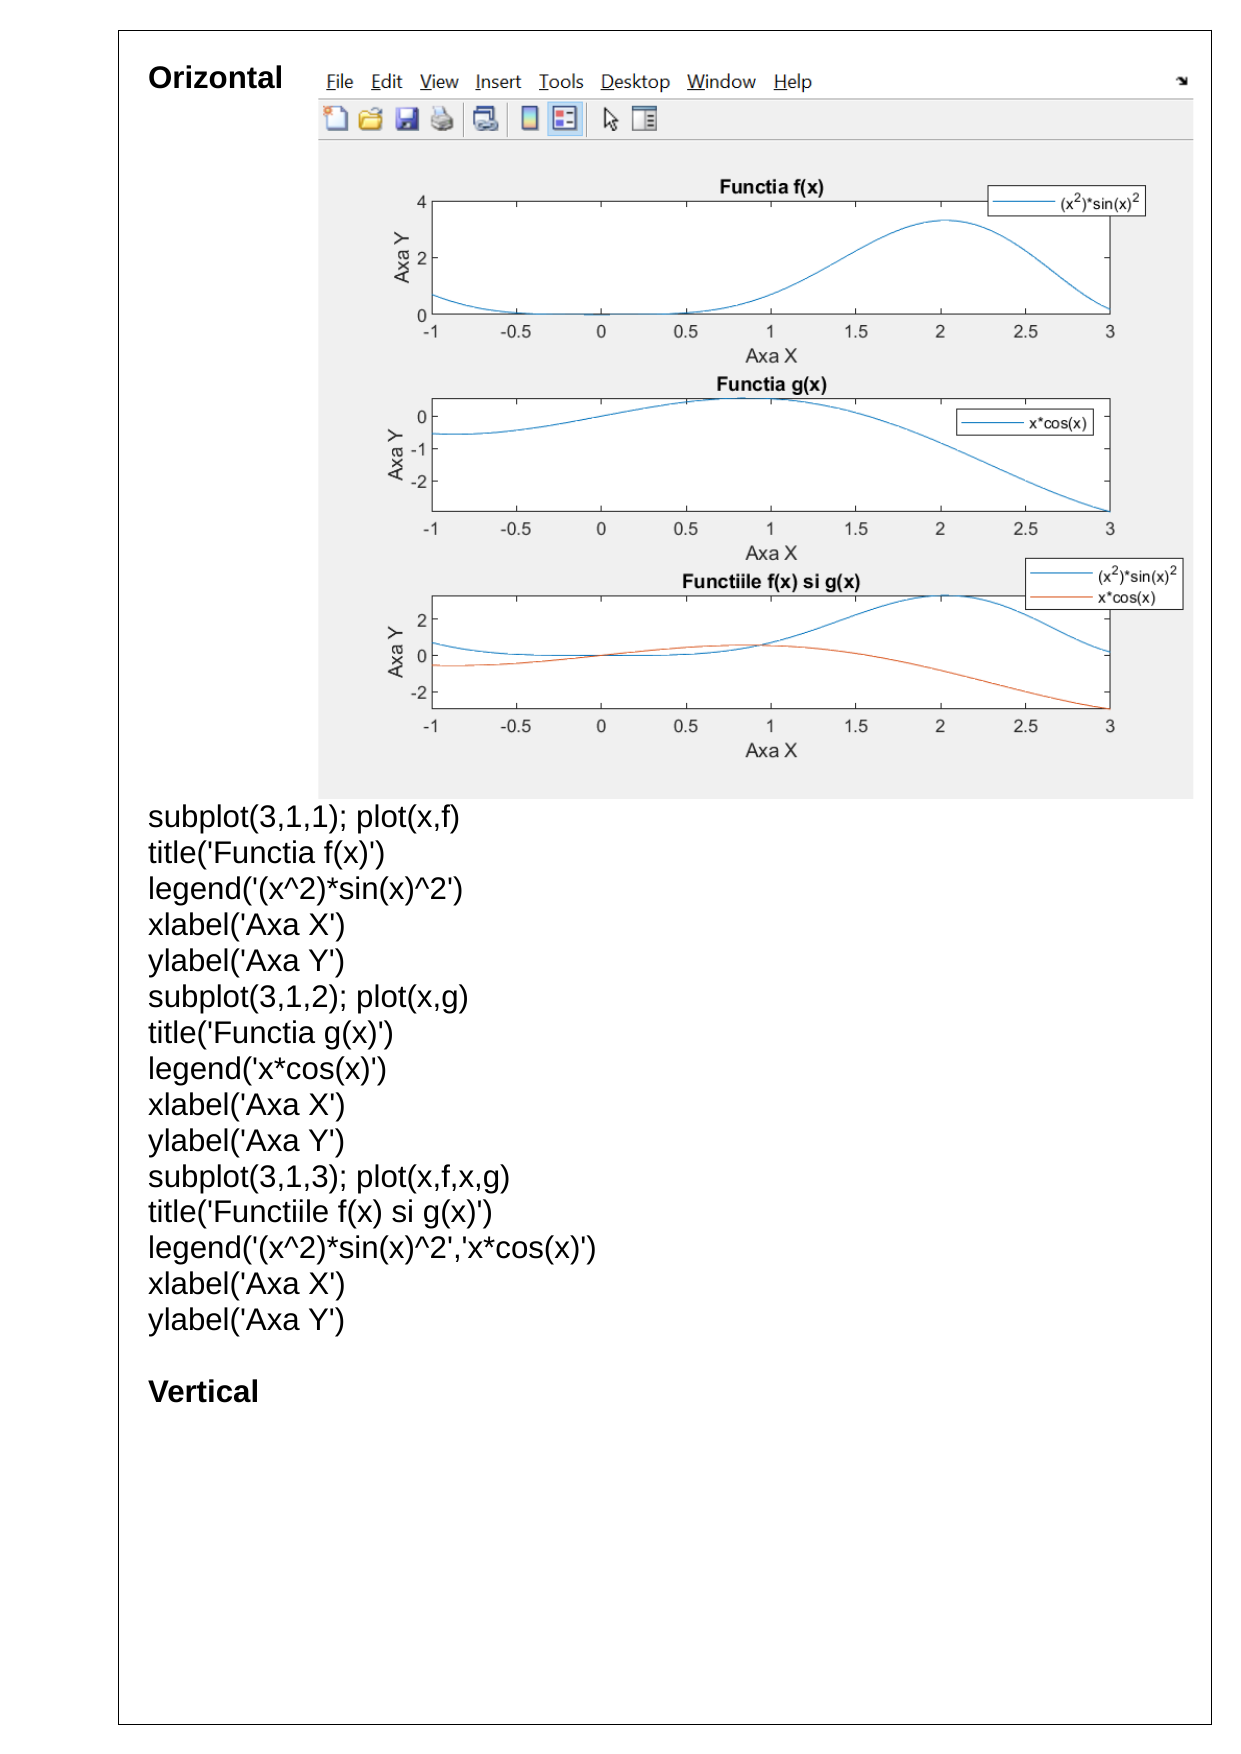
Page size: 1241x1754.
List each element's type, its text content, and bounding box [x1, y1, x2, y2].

text title('Functiile f(x) si g(x)') [148, 1193, 1181, 1229]
text ylabel('Axa Y') [148, 942, 1181, 978]
picture [318, 63, 1194, 799]
text Vertical [148, 1373, 1181, 1409]
text title('Functia f(x)') [148, 834, 1181, 870]
text ylabel('Axa Y') [148, 1122, 1181, 1158]
text legend('(x^2)*sin(x)^2','x*cos(x)') [148, 1229, 1181, 1265]
text subplot(3,1,2); plot(x,g) [148, 978, 1181, 1014]
text xlabel('Axa X') [148, 906, 1181, 942]
text Orizontal [148, 59, 1181, 95]
text legend('x*cos(x)') [148, 1050, 1181, 1086]
text xlabel('Axa X') [148, 1086, 1181, 1122]
text title('Functia g(x)') [148, 1014, 1181, 1050]
text xlabel('Axa X') [148, 1265, 1181, 1301]
text ylabel('Axa Y') [148, 1301, 1181, 1337]
text subplot(3,1,3); plot(x,f,x,g) [148, 1158, 1181, 1193]
text subplot(3,1,1); plot(x,f) [148, 95, 1181, 834]
text legend('(x^2)*sin(x)^2') [148, 870, 1181, 906]
